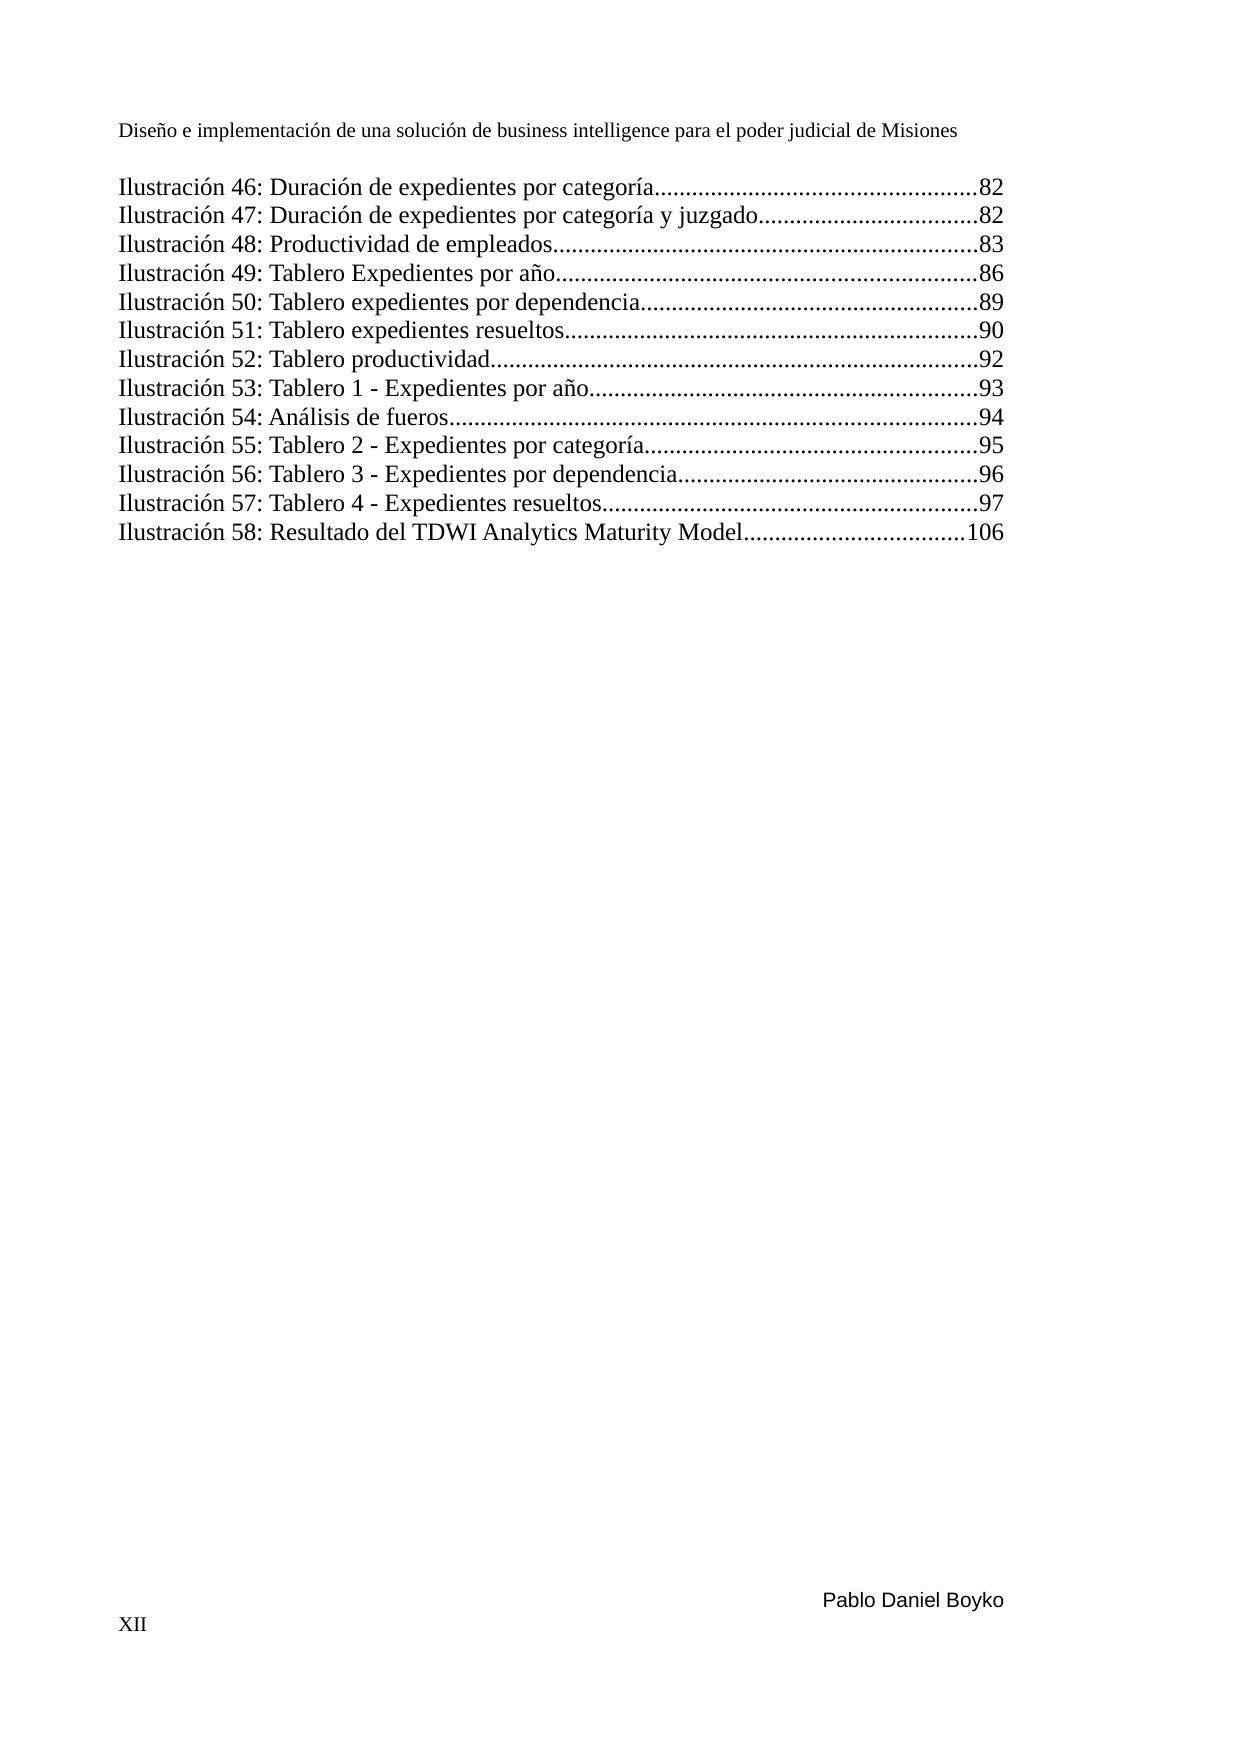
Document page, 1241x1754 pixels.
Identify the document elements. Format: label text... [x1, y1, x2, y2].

text Ilustración 52: Tablero productividad 92 [118, 344, 1004, 373]
text Ilustración 51: Tablero expedientes resueltos 90 [118, 315, 1004, 344]
text Ilustración 50: Tablero expedientes por dependencia 89 [118, 287, 1004, 315]
text Ilustración 56: Tablero 3 - Expedientes por dependencia 96 [118, 459, 1004, 488]
text Ilustración 46: Duración de expedientes por categoría 82 [118, 172, 1004, 200]
text Ilustración 54: Análisis de fueros 94 [118, 402, 1004, 430]
text Ilustración 48: Productividad de empleados 83 [118, 229, 1004, 258]
text Ilustración 55: Tablero 2 - Expedientes por categoría 95 [118, 430, 1004, 459]
text Ilustración 53: Tablero 1 - Expedientes por año 93 [118, 373, 1004, 402]
text Ilustración 47: Duración de expedientes por categoría y juzgado 82 [118, 200, 1004, 229]
text Ilustración 58: Resultado del TDWI Analytics Maturity Model 106 [118, 517, 1004, 545]
text Ilustración 57: Tablero 4 - Expedientes resueltos 97 [118, 488, 1004, 517]
text Ilustración 49: Tablero Expedientes por año 86 [118, 258, 1004, 287]
